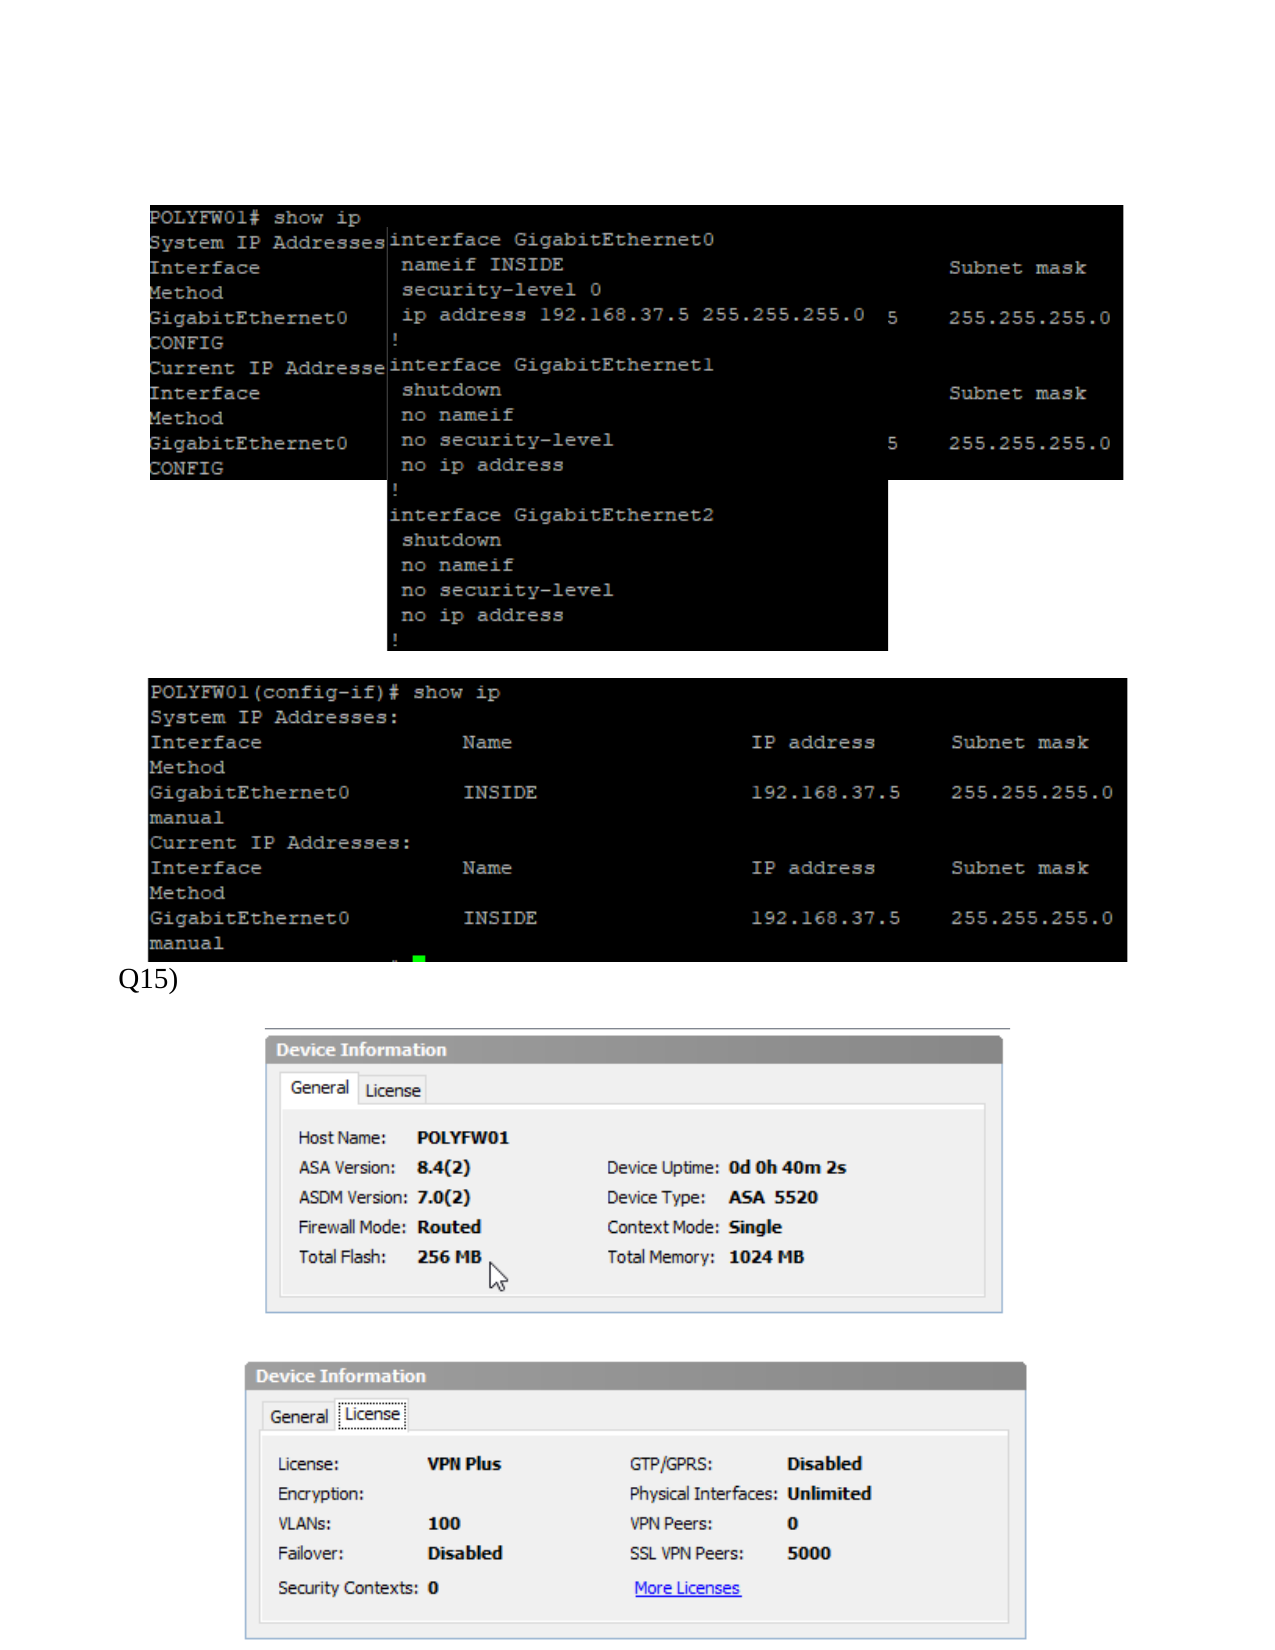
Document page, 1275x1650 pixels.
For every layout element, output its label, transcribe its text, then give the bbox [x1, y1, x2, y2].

text Q15) [118, 774, 1157, 995]
